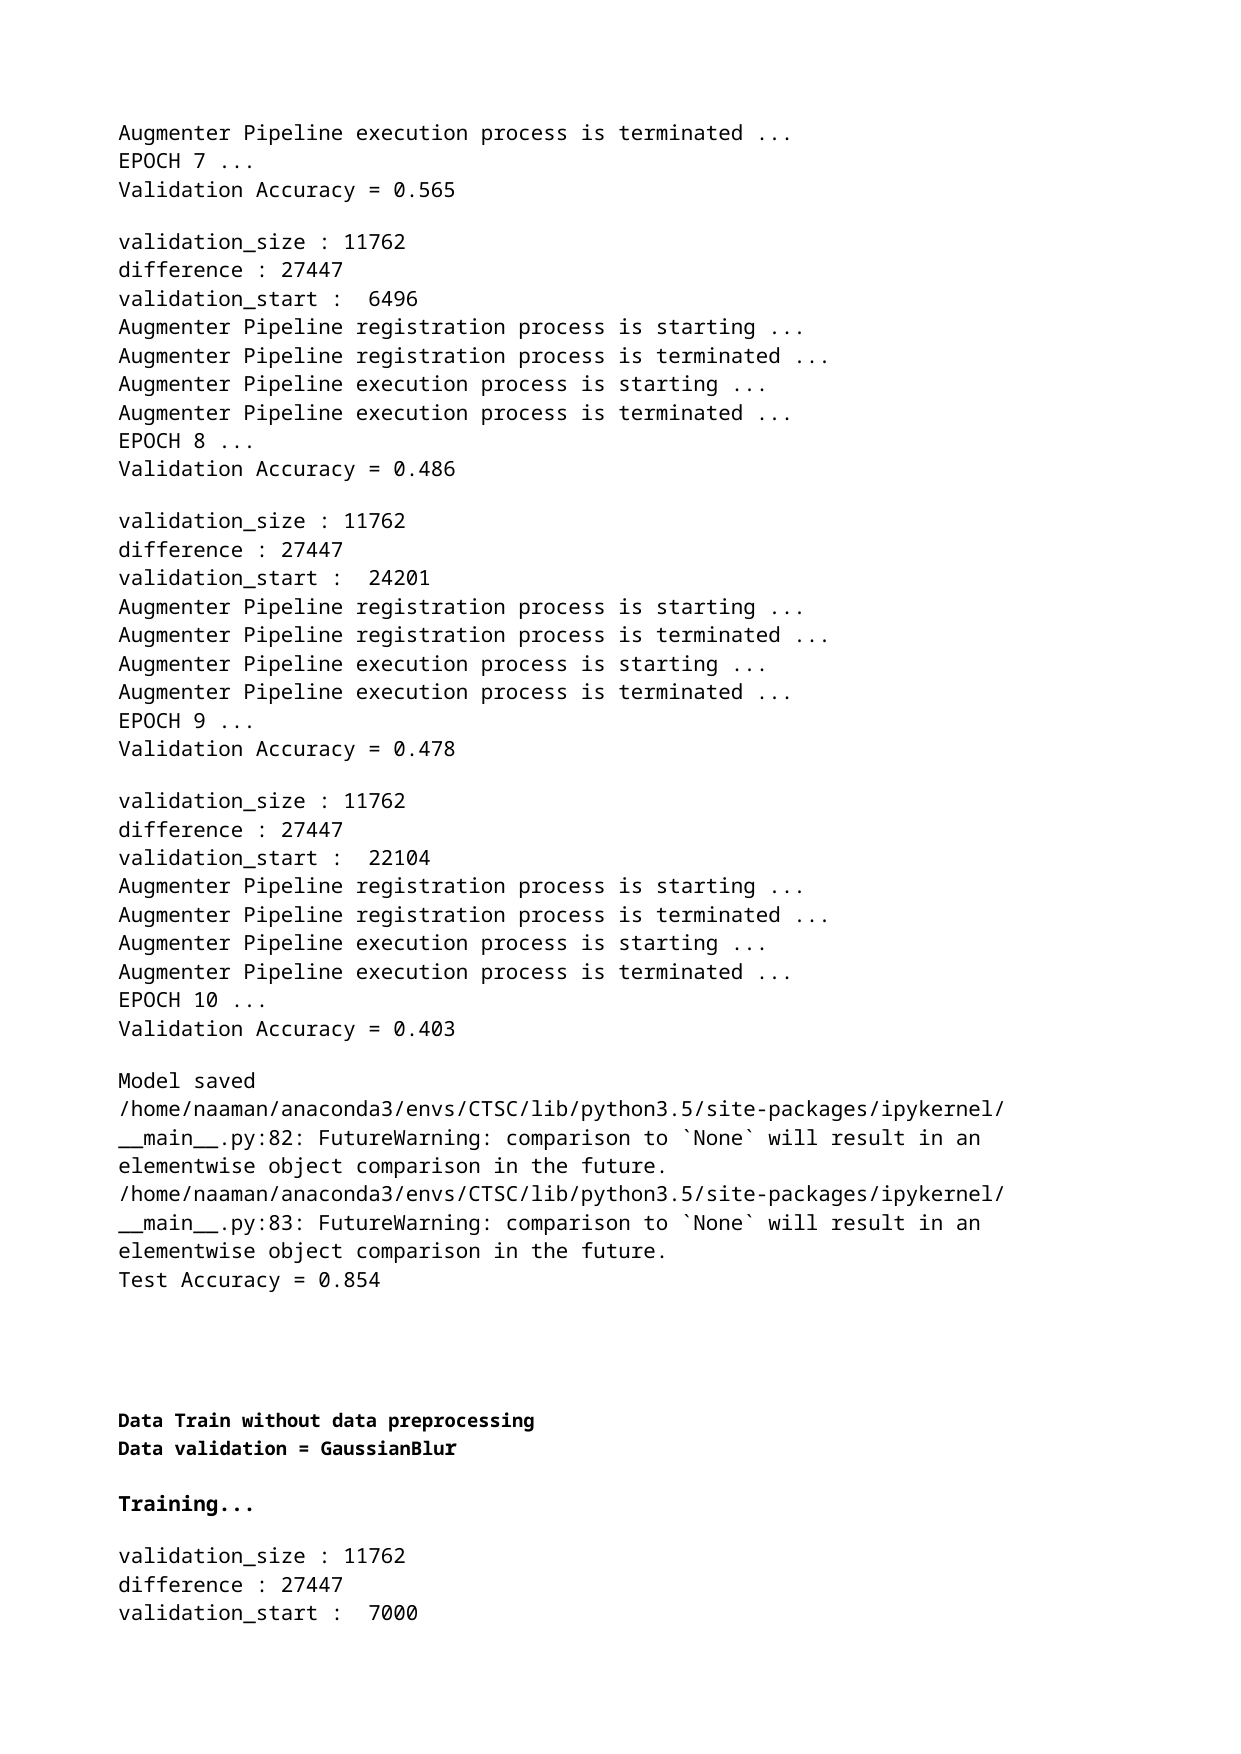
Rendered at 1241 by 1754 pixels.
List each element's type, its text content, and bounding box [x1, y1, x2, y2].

text EPOCH 9 ... [118, 706, 1122, 734]
text validation_start : 22104 [118, 843, 1122, 872]
text Augmenter Pipeline execution process is starting ... [118, 649, 1122, 677]
text /home/naaman/anaconda3/envs/CTSC/lib/python3.5/site-packages/ipykernel/__main__.py:82: FutureWarning: comparison to `None` will result in an elementwise object comparison in the future. [118, 1094, 1122, 1179]
text validation_size : 11762 [118, 227, 1122, 256]
text /home/naaman/anaconda3/envs/CTSC/lib/python3.5/site-packages/ipykernel/__main__.py:83: FutureWarning: comparison to `None` will result in an elementwise object comparison in the future. [118, 1179, 1122, 1265]
text difference : 27447 [118, 256, 1122, 284]
text difference : 27447 [118, 1570, 1122, 1598]
text Augmenter Pipeline execution process is terminated ... [118, 677, 1122, 706]
text Augmenter Pipeline execution process is terminated ... [118, 398, 1122, 426]
text Validation Accuracy = 0.478 [118, 734, 1122, 763]
text validation_size : 11762 [118, 786, 1122, 815]
text Augmenter Pipeline execution process is terminated ... [118, 957, 1122, 985]
text EPOCH 8 ... [118, 426, 1122, 454]
text Test Accuracy = 0.854 [118, 1265, 1122, 1293]
text Augmenter Pipeline registration process is terminated ... [118, 341, 1122, 369]
text Validation Accuracy = 0.565 [118, 175, 1122, 203]
text validation_size : 11762 [118, 1542, 1122, 1570]
text EPOCH 10 ... [118, 985, 1122, 1014]
text Augmenter Pipeline registration process is starting ... [118, 872, 1122, 900]
text Training... [118, 1489, 1122, 1518]
text Data validation = GaussianBlur [118, 1433, 1122, 1461]
text difference : 27447 [118, 535, 1122, 563]
text Augmenter Pipeline registration process is starting ... [118, 312, 1122, 341]
text Augmenter Pipeline registration process is terminated ... [118, 620, 1122, 649]
text difference : 27447 [118, 815, 1122, 843]
text validation_start : 24201 [118, 563, 1122, 592]
text EPOCH 7 ... [118, 147, 1122, 175]
text validation_start : 6496 [118, 284, 1122, 312]
text validation_size : 11762 [118, 507, 1122, 535]
text Augmenter Pipeline execution process is terminated ... [118, 118, 1122, 147]
text Augmenter Pipeline execution process is starting ... [118, 369, 1122, 398]
text Augmenter Pipeline execution process is starting ... [118, 928, 1122, 957]
text Augmenter Pipeline registration process is starting ... [118, 592, 1122, 620]
text validation_start : 7000 [118, 1598, 1122, 1627]
text Validation Accuracy = 0.486 [118, 454, 1122, 483]
text Validation Accuracy = 0.403 [118, 1014, 1122, 1042]
text Data Train without data preprocessing [118, 1407, 1122, 1433]
text Model saved [118, 1066, 1122, 1094]
text Augmenter Pipeline registration process is terminated ... [118, 900, 1122, 928]
